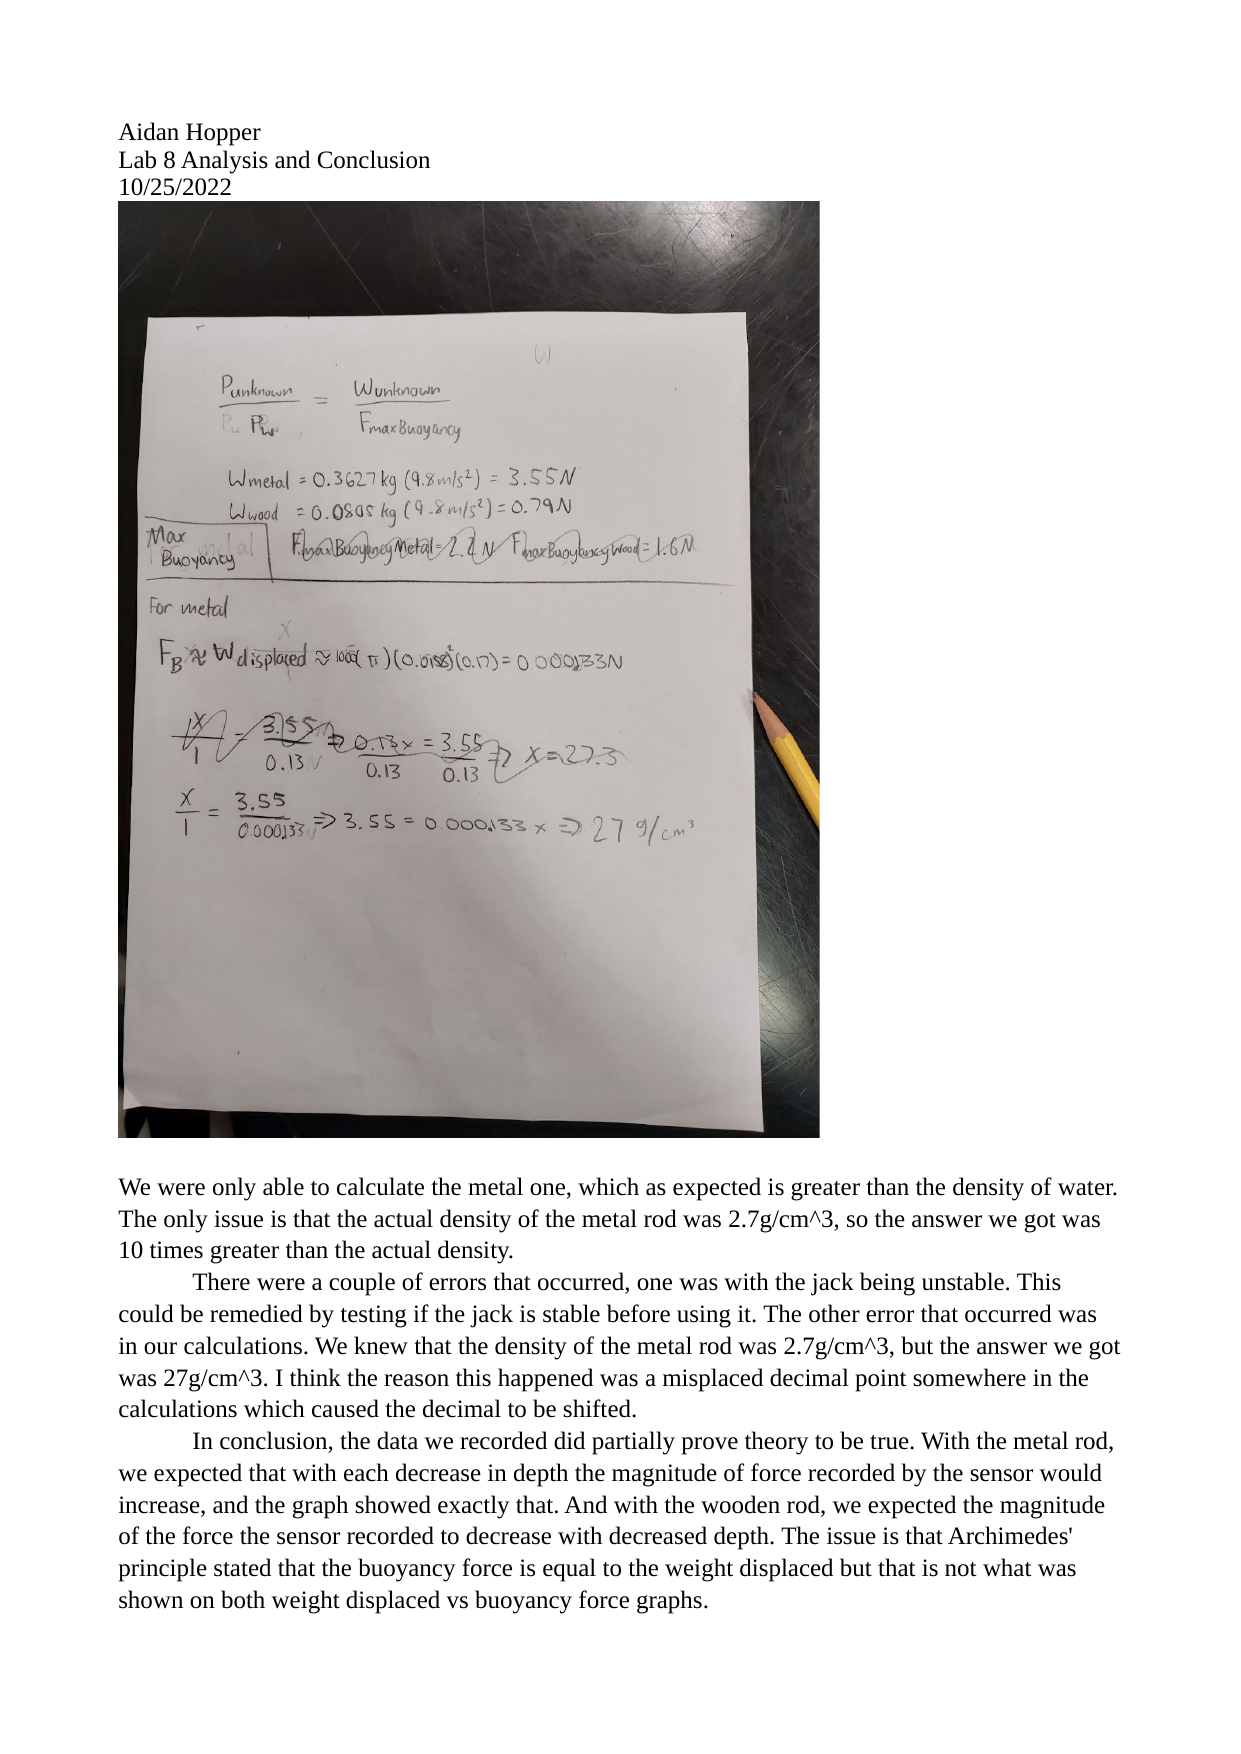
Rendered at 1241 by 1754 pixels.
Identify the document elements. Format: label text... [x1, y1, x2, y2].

picture [118, 201, 820, 1138]
text We were only able to calculate the metal one, which as expected is greater than the density of water. The only issue is that the actual density of the metal rod was 2.7g/cm^3, so the answer we got was 10 times greater than the actual density. [118, 1173, 1122, 1264]
text There were a couple of errors that occurred, one was with the jack being unstable. This could be remedied by testing if the jack is stable before using it. The other error that occurred was in our calculations. We knew that the density of the metal rod was 2.7g/cm^3, but the answer we got was 27g/cm^3. I think the reason this happened was a misplaced decimal point somewhere in the calculations which caused the decimal to be shifted. [118, 1268, 1122, 1423]
text In conclusion, the data we recorded did partially prove theory to be true. With the metal rod, we expected that with each decrease in depth the magnitude of force recorded by the sensor would increase, and the graph showed exactly that. And with the wooden rod, we expected the magnitude of the force the sensor recorded to decrease with decreased depth. The issue is that Archimedes' principle stated that the buoyancy force is equal to the weight displaced but that is not what was shown on both weight displaced vs buoyancy force graphs. [118, 1427, 1122, 1614]
